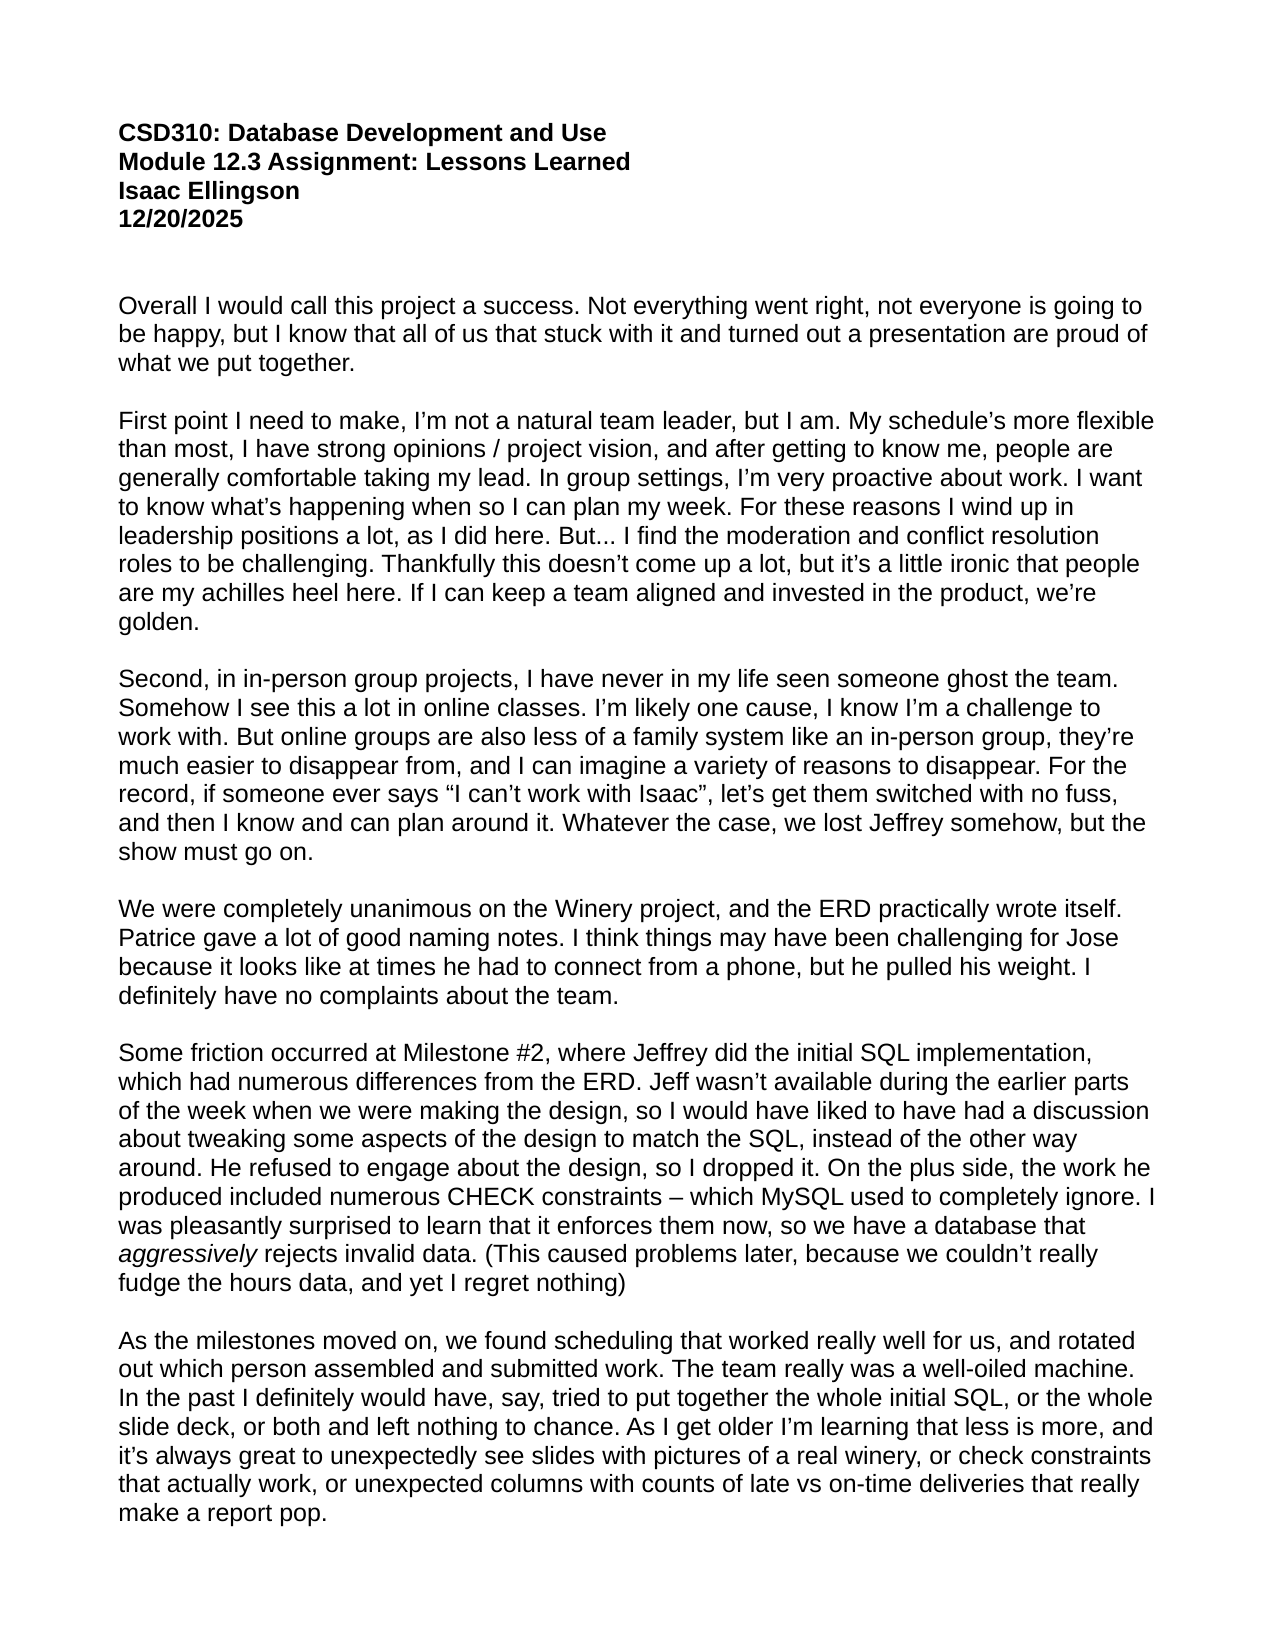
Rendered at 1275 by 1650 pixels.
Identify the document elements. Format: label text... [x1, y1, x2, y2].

text We were completely unanimous on the Winery project, and the ERD practically wrote itself. Patrice gave a lot of good naming notes. I think things may have been challenging for Jose because it looks like at times he had to connect from a phone, but he pulled his weight. I definitely have no complaints about the team. [118, 894, 1157, 1009]
text Some friction occurred at Milestone #2, where Jeffrey did the initial SQL implementation, which had numerous differences from the ERD. Jeff wasn’t available during the earlier parts of the week when we were making the design, so I would have liked to have had a discussion about tweaking some aspects of the design to match the SQL, instead of the other way around. He refused to engage about the design, so I dropped it. On the plus side, the work he produced included numerous CHECK constraints – which MySQL used to completely ignore. I was pleasantly surprised to learn that it enforces them now, so we have a database that aggressively rejects invalid data. (This caused problems later, because we couldn’t really fudge the hours data, and yet I regret nothing) [118, 1038, 1157, 1297]
text Second, in in-person group projects, I have never in my life seen someone ghost the team. Somehow I see this a lot in online classes. I’m likely one cause, I know I’m a challenge to work with. But online groups are also less of a family system like an in-person group, they’re much easier to disappear from, and I can imagine a variety of reasons to disappear. For the record, if someone ever says “I can’t work with Isaac”, let’s get them switched with no fuss, and then I know and can plan around it. Whatever the case, we lost Jeffrey somehow, but the show must go on. [118, 664, 1157, 866]
text First point I need to make, I’m not a natural team leader, but I am. My schedule’s more flexible than most, I have strong opinions / project vision, and after getting to know me, people are generally comfortable taking my lead. In group settings, I’m very proactive about work. I want to know what’s happening when so I can plan my week. For these reasons I wind up in leadership positions a lot, as I did here. But... I find the moderation and conflict resolution roles to be challenging. Thankfully this doesn’t come up a lot, but it’s a little ironic that people are my achilles heel here. If I can keep a team aligned and invested in the product, we’re golden. [118, 406, 1157, 636]
text 12/20/2025 [118, 204, 1157, 233]
text As the milestones moved on, we found scheduling that worked really well for us, and rotated out which person assembled and submitted work. The team really was a well-oiled machine. In the past I definitely would have, say, tried to put together the whole initial SQL, or the whole slide deck, or both and left nothing to chance. As I get older I’m learning that less is more, and it’s always great to unexpectedly see slides with pictures of a real winery, or check constraints that actually work, or unexpected columns with counts of late vs on-time deliveries that really make a report pop. [118, 1326, 1157, 1527]
text Overall I would call this project a success. Not everything went right, not everyone is going to be happy, but I know that all of us that stuck with it and turned out a presentation are proud of what we put together. [118, 291, 1157, 377]
text CSD310: Database Development and Use [118, 118, 1157, 147]
text Isaac Ellingson [118, 176, 1157, 204]
text Module 12.3 Assignment: Lessons Learned [118, 147, 1157, 176]
